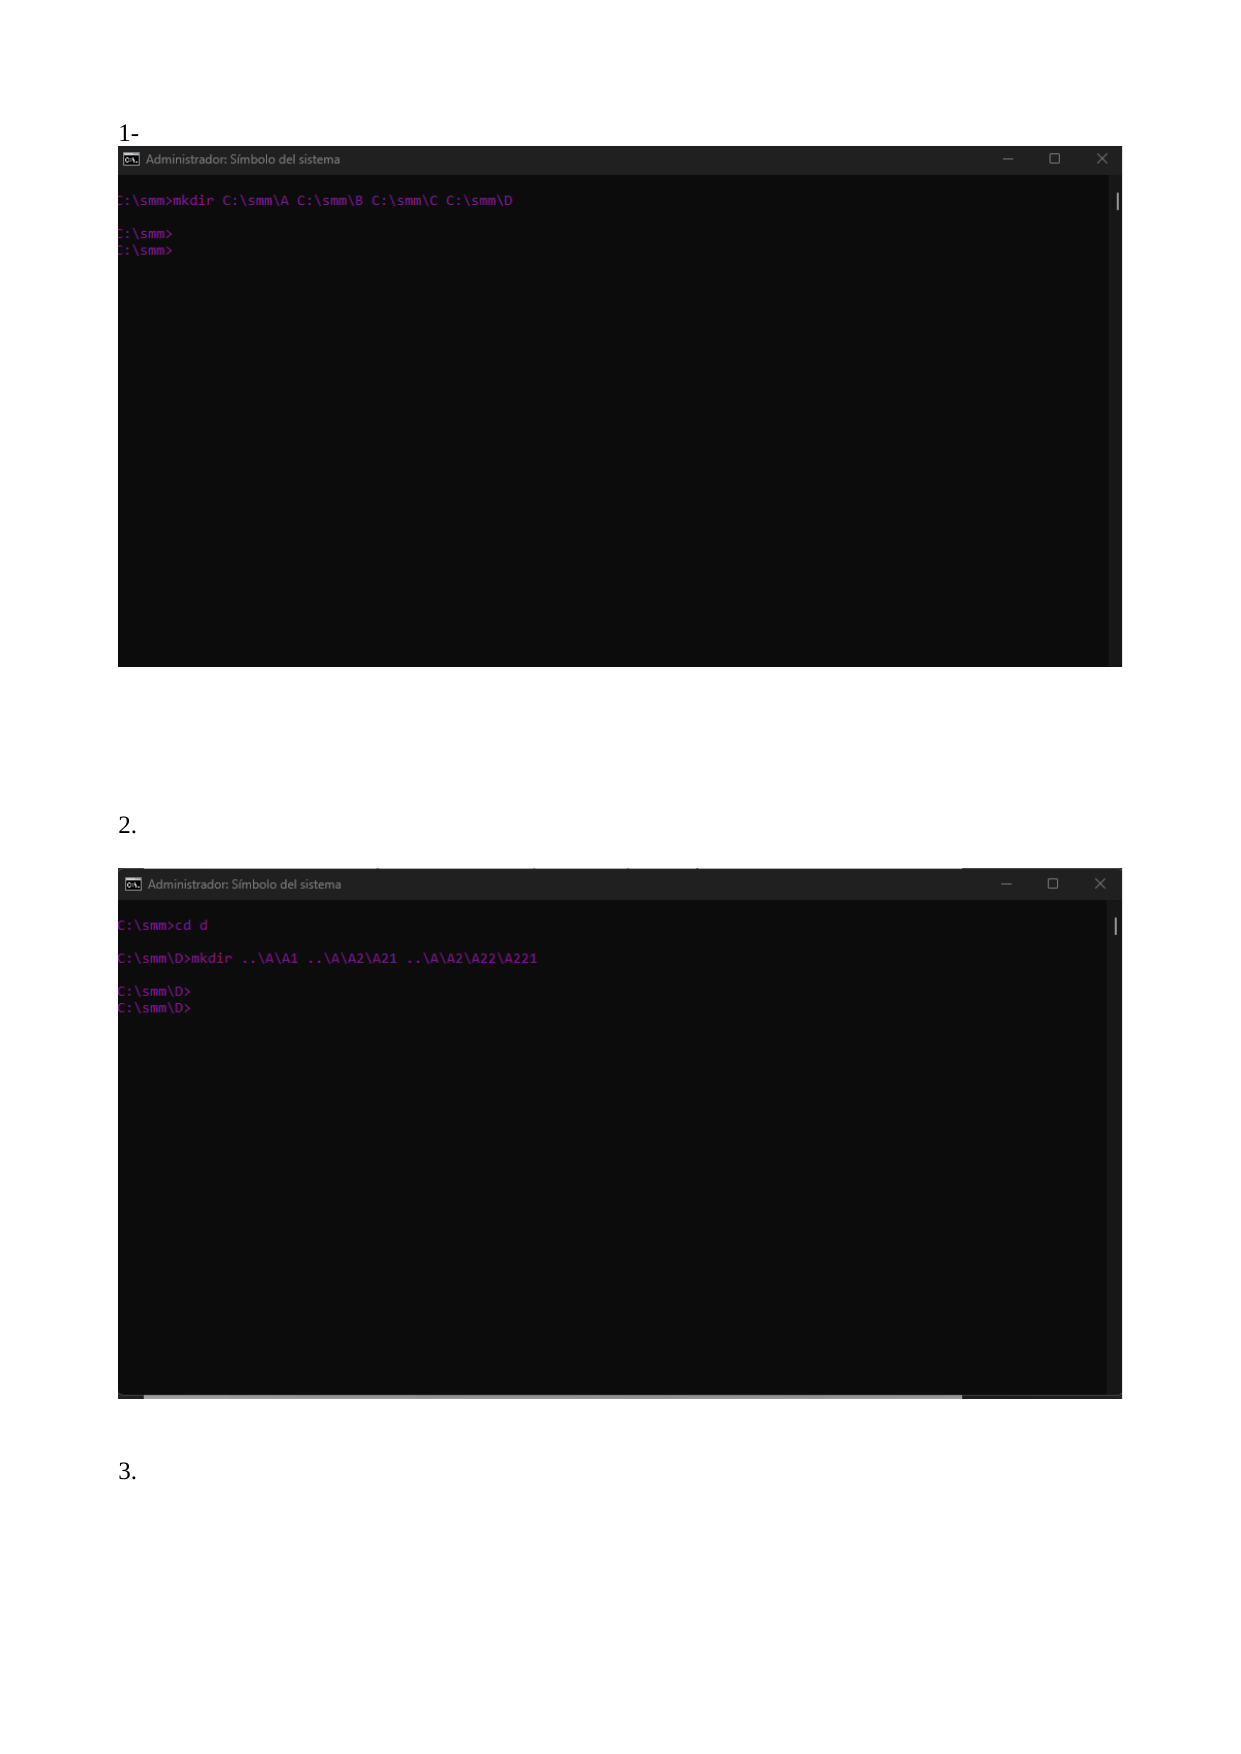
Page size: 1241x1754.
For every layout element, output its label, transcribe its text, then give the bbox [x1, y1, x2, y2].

text 2. [118, 811, 1122, 839]
picture [118, 868, 1123, 1399]
text 3. [118, 1456, 1122, 1484]
text 1- [118, 118, 1122, 146]
picture [118, 146, 1123, 667]
